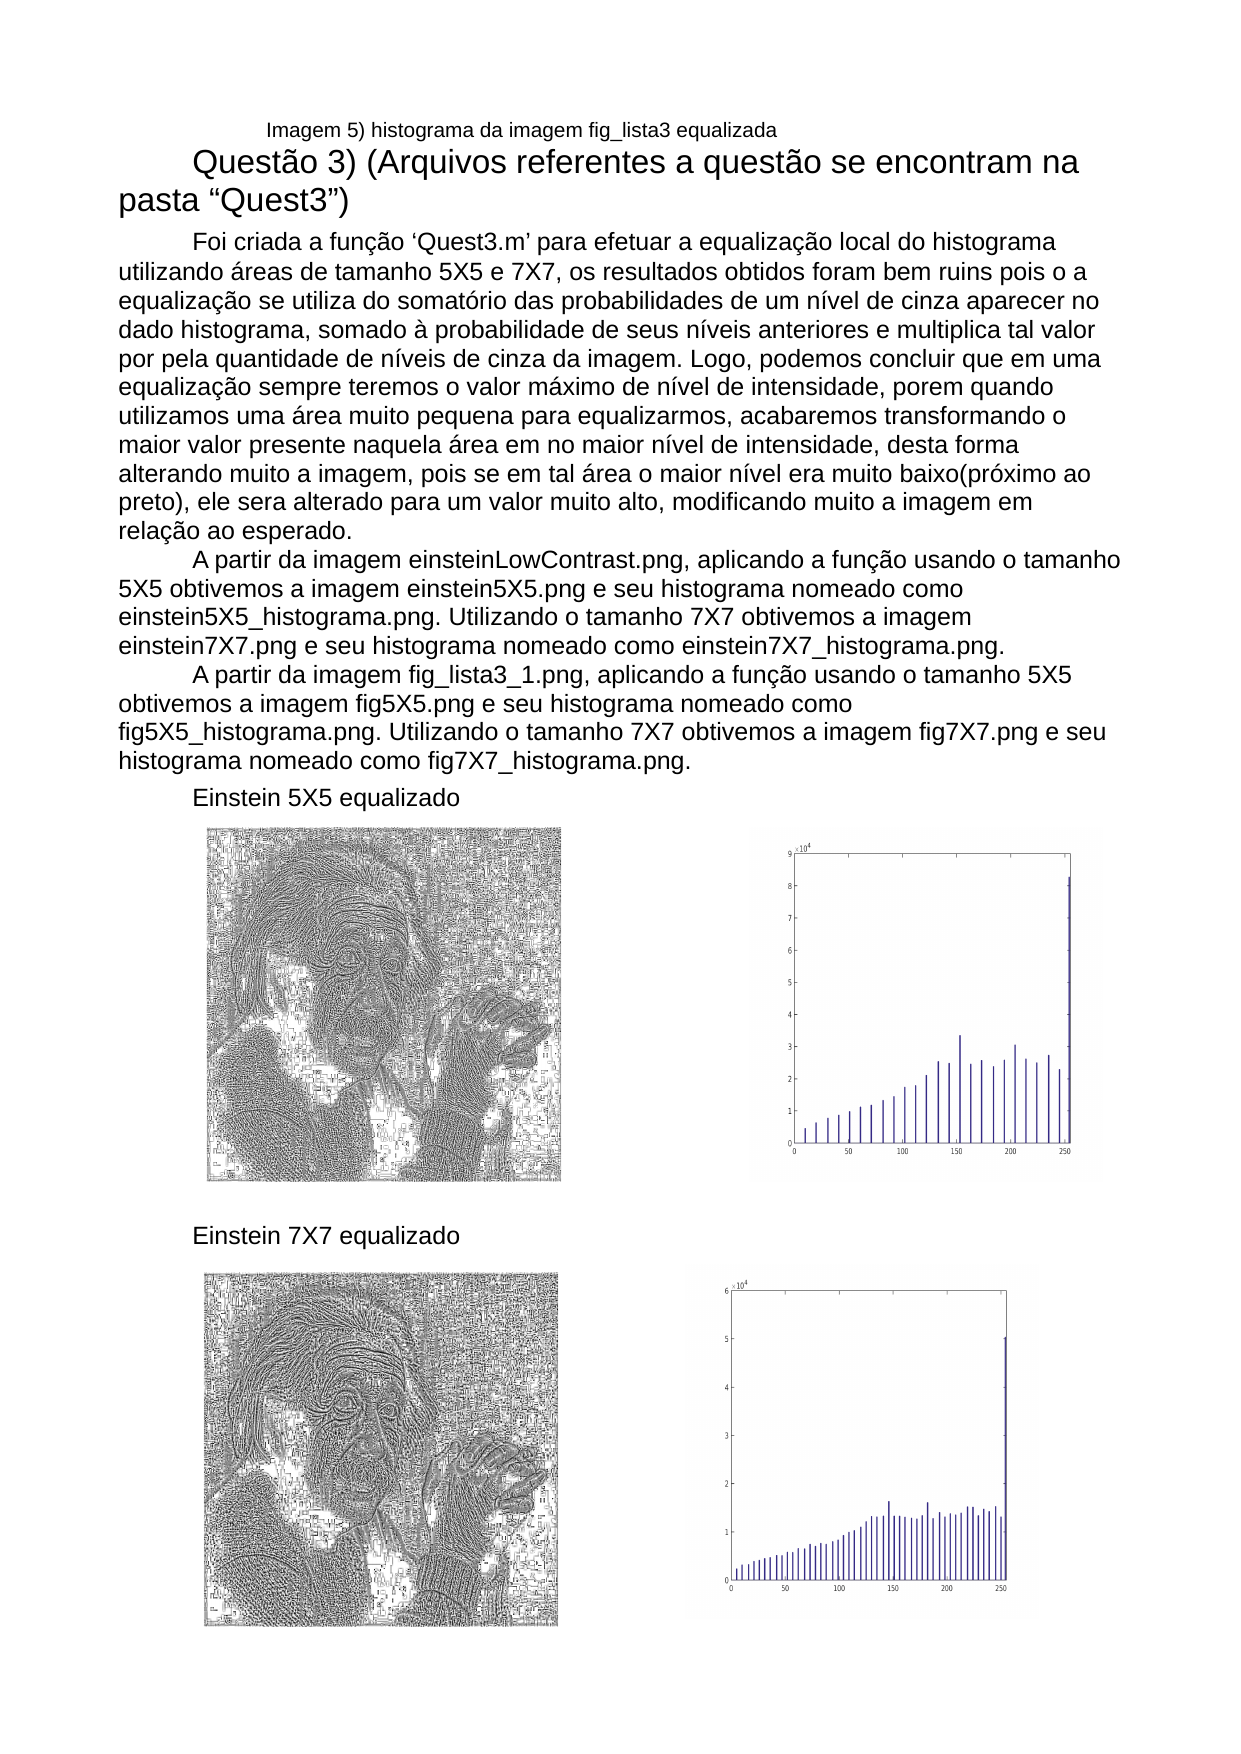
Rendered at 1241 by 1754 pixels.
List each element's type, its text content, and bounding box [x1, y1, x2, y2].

text Einstein 5X5 equalizado [118, 775, 1122, 813]
text Imagem 5) histograma da imagem fig_lista3 equalizada [118, 118, 1122, 142]
picture [203, 1272, 559, 1627]
text Einstein 7X7 equalizado [118, 1221, 1122, 1249]
picture [748, 827, 1104, 1182]
text Questão 3) (Arquivos referentes a questão se encontram na pasta “Quest3”) [118, 142, 1122, 219]
picture [685, 1264, 1040, 1619]
text A partir da imagem einsteinLowContrast.png, aplicando a função usando o tamanho 5X5 obtivemos a imagem einstein5X5.png e seu histograma nomeado como einstein5X5_histograma.png. Utilizando o tamanho 7X7 obtivemos a imagem einstein7X7.png e seu histograma nomeado como einstein7X7_histograma.png. [118, 545, 1122, 660]
text A partir da imagem fig_lista3_1.png, aplicando a função usando o tamanho 5X5 obtivemos a imagem fig5X5.png e seu histograma nomeado como fig5X5_histograma.png. Utilizando o tamanho 7X7 obtivemos a imagem fig7X7.png e seu histograma nomeado como fig7X7_histograma.png. [118, 660, 1122, 775]
picture [206, 827, 562, 1182]
text Foi criada a função ‘Quest3.m’ para efetuar a equalização local do histograma utilizando áreas de tamanho 5X5 e 7X7, os resultados obtidos foram bem ruins pois o a equalização se utiliza do somatório das probabilidades de um nível de cinza aparecer no dado histograma, somado à probabilidade de seus níveis anteriores e multiplica tal valor por pela quantidade de níveis de cinza da imagem. Logo, podemos concluir que em uma equalização sempre teremos o valor máximo de nível de intensidade, porem quando utilizamos uma área muito pequena para equalizarmos, acabaremos transformando o maior valor presente naquela área em no maior nível de intensidade, desta forma alterando muito a imagem, pois se em tal área o maior nível era muito baixo(próximo ao preto), ele sera alterado para um valor muito alto, modificando muito a imagem em relação ao esperado. [118, 219, 1122, 545]
